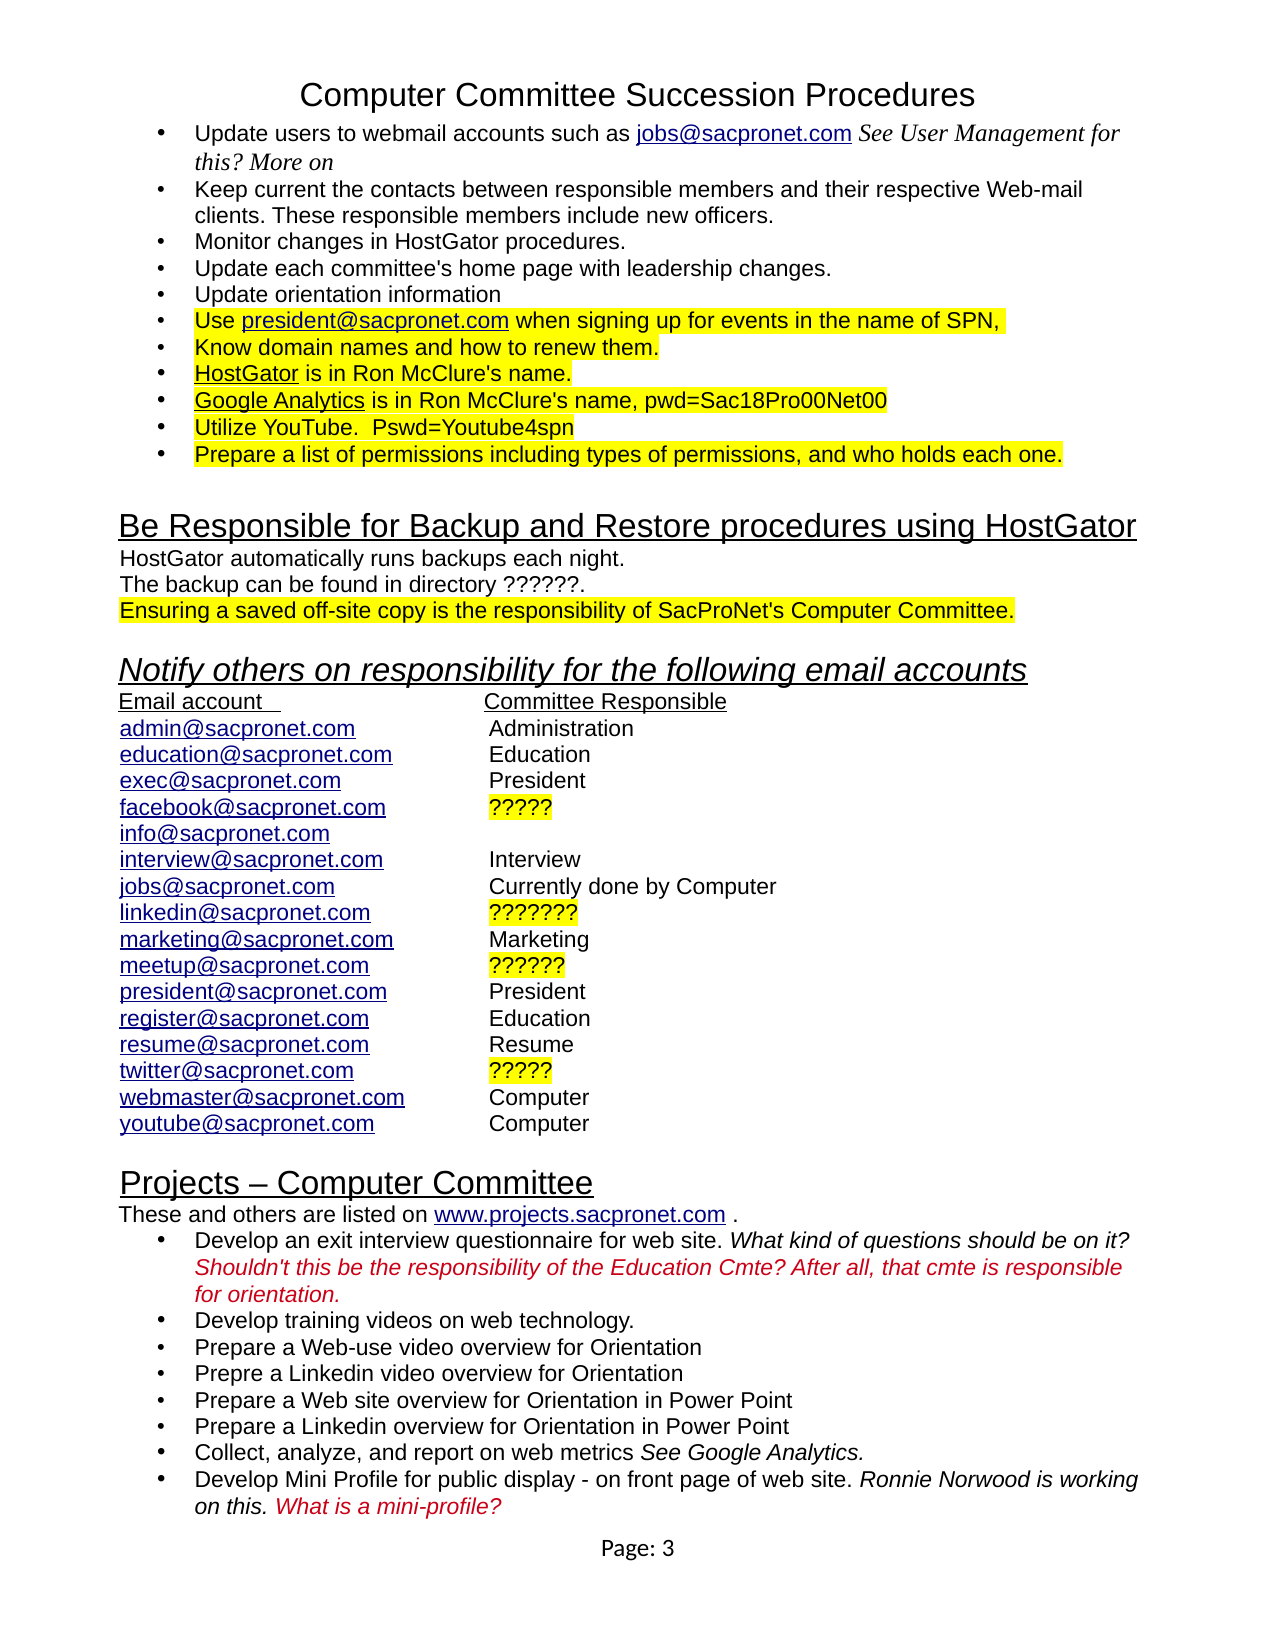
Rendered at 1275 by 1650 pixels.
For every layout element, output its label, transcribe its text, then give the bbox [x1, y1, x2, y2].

text These and others are listed on www.projects.sacpronet.com . [118, 1201, 1157, 1227]
text resume@sacpronet.com Resume [119, 1031, 1157, 1057]
list Know domain names and how to renew them. [157, 334, 1157, 360]
text exec@sacpronet.com President [119, 767, 1157, 794]
text Notify others on responsibility for the following email accounts [118, 650, 1157, 688]
list Develop Mini Profile for public display - on front page of web site. Ronnie Norwood is working on this. What is a mini-profile? [157, 1466, 1157, 1519]
list Keep current the contacts between responsible members and their respective Web-mail clients. These responsible members include new officers. [157, 176, 1157, 228]
list Use president@sacpronet.com when signing up for events in the name of SPN, [157, 307, 1157, 334]
list Update users to webmail accounts such as jobs@sacpronet.com See User Management for this? More on [157, 118, 1157, 176]
list Monitor changes in HostGator procedures. [157, 228, 1157, 255]
list Update orientation information [157, 281, 1157, 307]
text linkedin@sacpronet.com ??????? [119, 899, 1157, 926]
text info@sacpronet.com [119, 820, 1157, 846]
list Develop training videos on web technology. [157, 1307, 1157, 1334]
list HostGator is in Ron McClure's name. [157, 360, 1157, 387]
text register@sacpronet.com Education [119, 1004, 1157, 1031]
text meetup@sacpronet.com ?????? [119, 952, 1157, 978]
list Utilize YouTube. Pswd=Youtube4spn [157, 414, 1157, 441]
text facebook@sacpronet.com ????? [119, 794, 1157, 820]
text president@sacpronet.com President [119, 978, 1157, 1004]
text The backup can be found in directory ??????. [119, 571, 1157, 597]
text youtube@sacpronet.com Computer [119, 1110, 1157, 1136]
text jobs@sacpronet.com Currently done by Computer [119, 873, 1157, 899]
list Prepare a Linkedin overview for Orientation in Power Point [157, 1413, 1157, 1439]
list Update each committee's home page with leadership changes. [157, 255, 1157, 281]
list Develop an exit interview questionnaire for web site. What kind of questions should be on it? Shouldn't this be the responsibility of the Education Cmte? After all, that cmte is responsible for orientation. [157, 1227, 1157, 1307]
list Prepare a list of permissions including types of permissions, and who holds each one. [157, 441, 1157, 468]
list Collect, analyze, and report on web metrics See Google Analytics. [157, 1439, 1157, 1466]
text webmaster@sacpronet.com Computer [119, 1084, 1157, 1110]
text Projects – Computer Committee [119, 1163, 1157, 1201]
text Ensuring a saved off-site copy is the responsibility of SacProNet's Computer Committee. [119, 597, 1157, 623]
text admin@sacpronet.com Administration [119, 715, 1157, 741]
list Prepre a Linkedin video overview for Orientation [157, 1360, 1157, 1387]
list Google Analytics is in Ron McClure's name, pwd=Sac18Pro00Net00 [157, 387, 1157, 414]
text education@sacpronet.com Education [119, 741, 1157, 767]
list Prepare a Web site overview for Orientation in Power Point [157, 1387, 1157, 1413]
text Email account Committee Responsible [118, 688, 1157, 715]
text interview@sacpronet.com Interview [119, 846, 1157, 873]
text Be Responsible for Backup and Restore procedures using HostGator [118, 506, 1157, 544]
text HostGator automatically runs backups each night. [119, 544, 1157, 571]
text twitter@sacpronet.com ????? [119, 1057, 1157, 1084]
text marketing@sacpronet.com Marketing [119, 926, 1157, 952]
list Prepare a Web-use video overview for Orientation [157, 1334, 1157, 1360]
